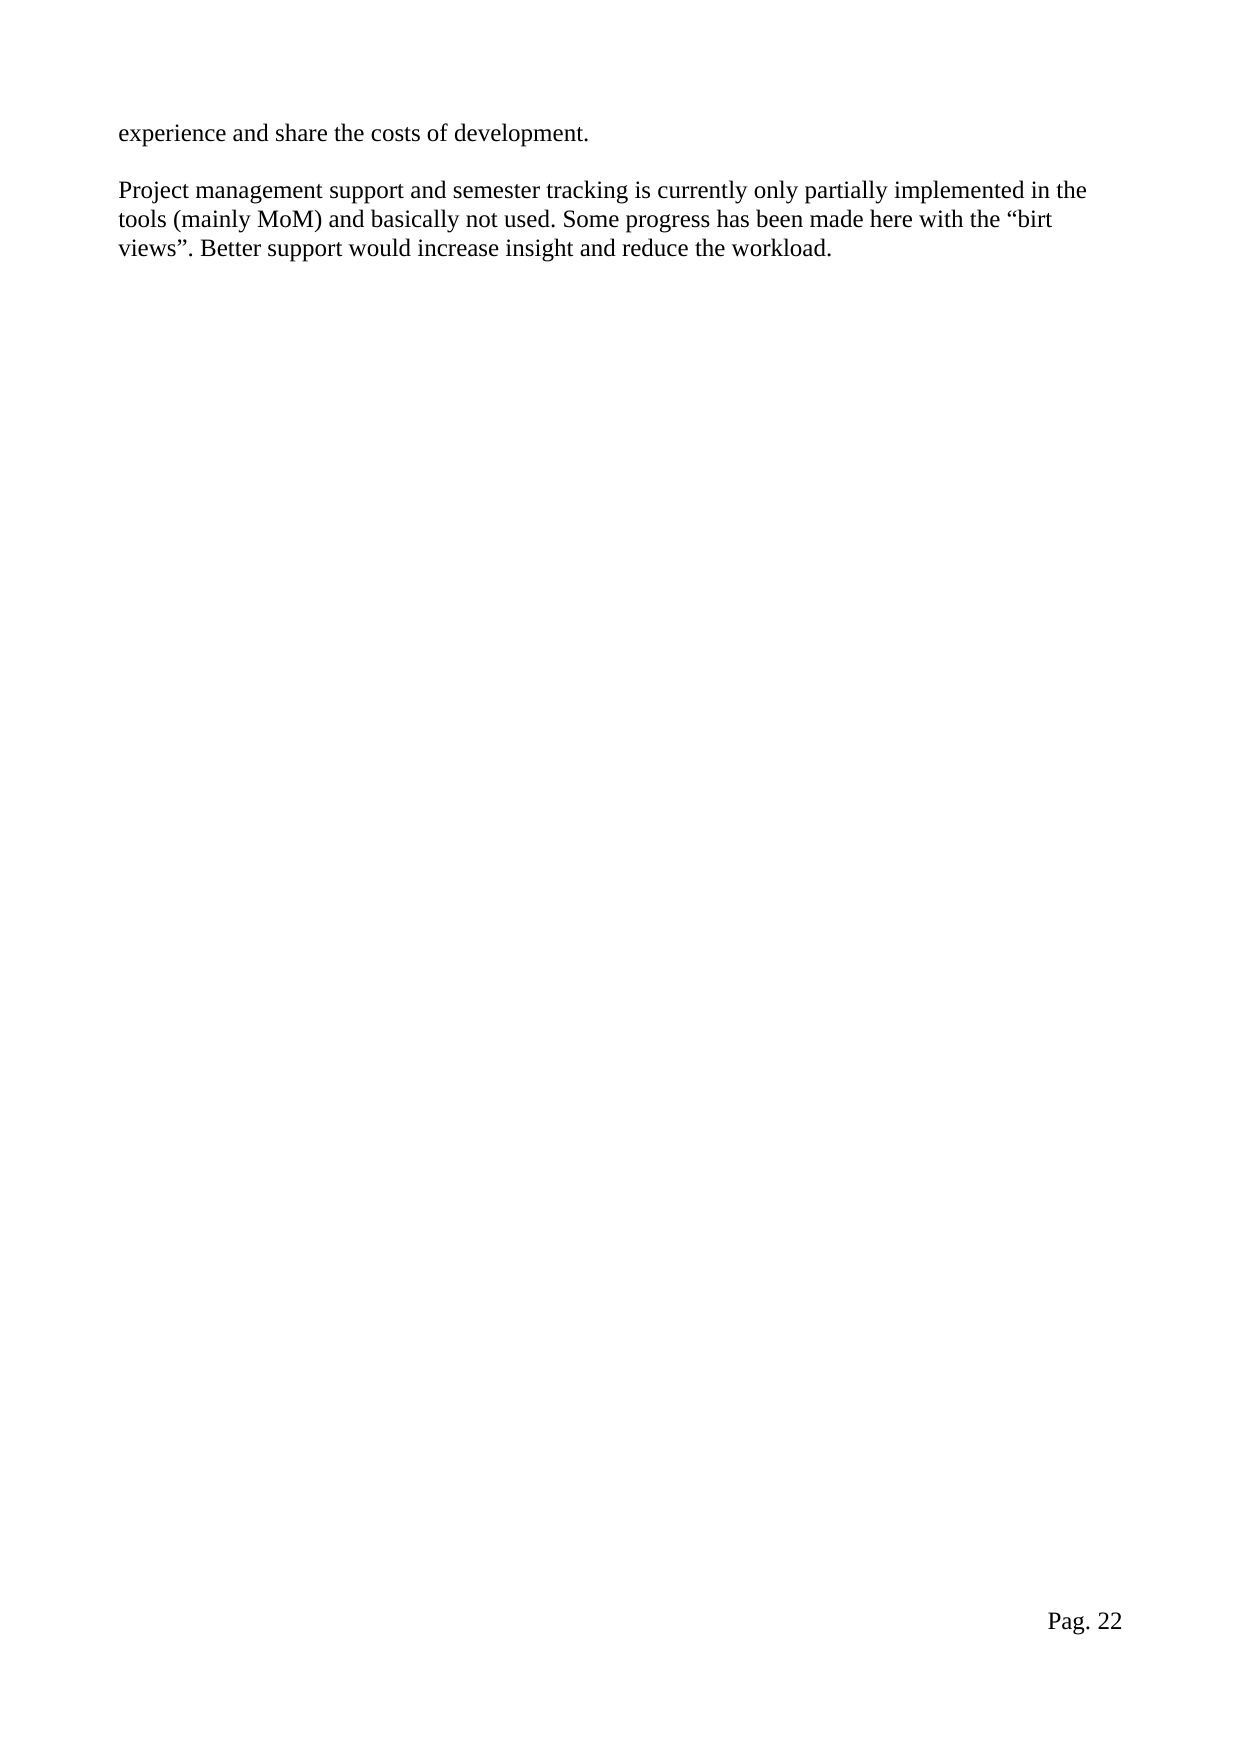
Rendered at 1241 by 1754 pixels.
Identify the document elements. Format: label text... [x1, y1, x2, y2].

text experience and share the costs of development. [118, 118, 1122, 147]
text Project management support and semester tracking is currently only partially implemented in the tools (mainly MoM) and basically not used. Some progress has been made here with the “birt views”. Better support would increase insight and reduce the workload. [118, 176, 1122, 262]
